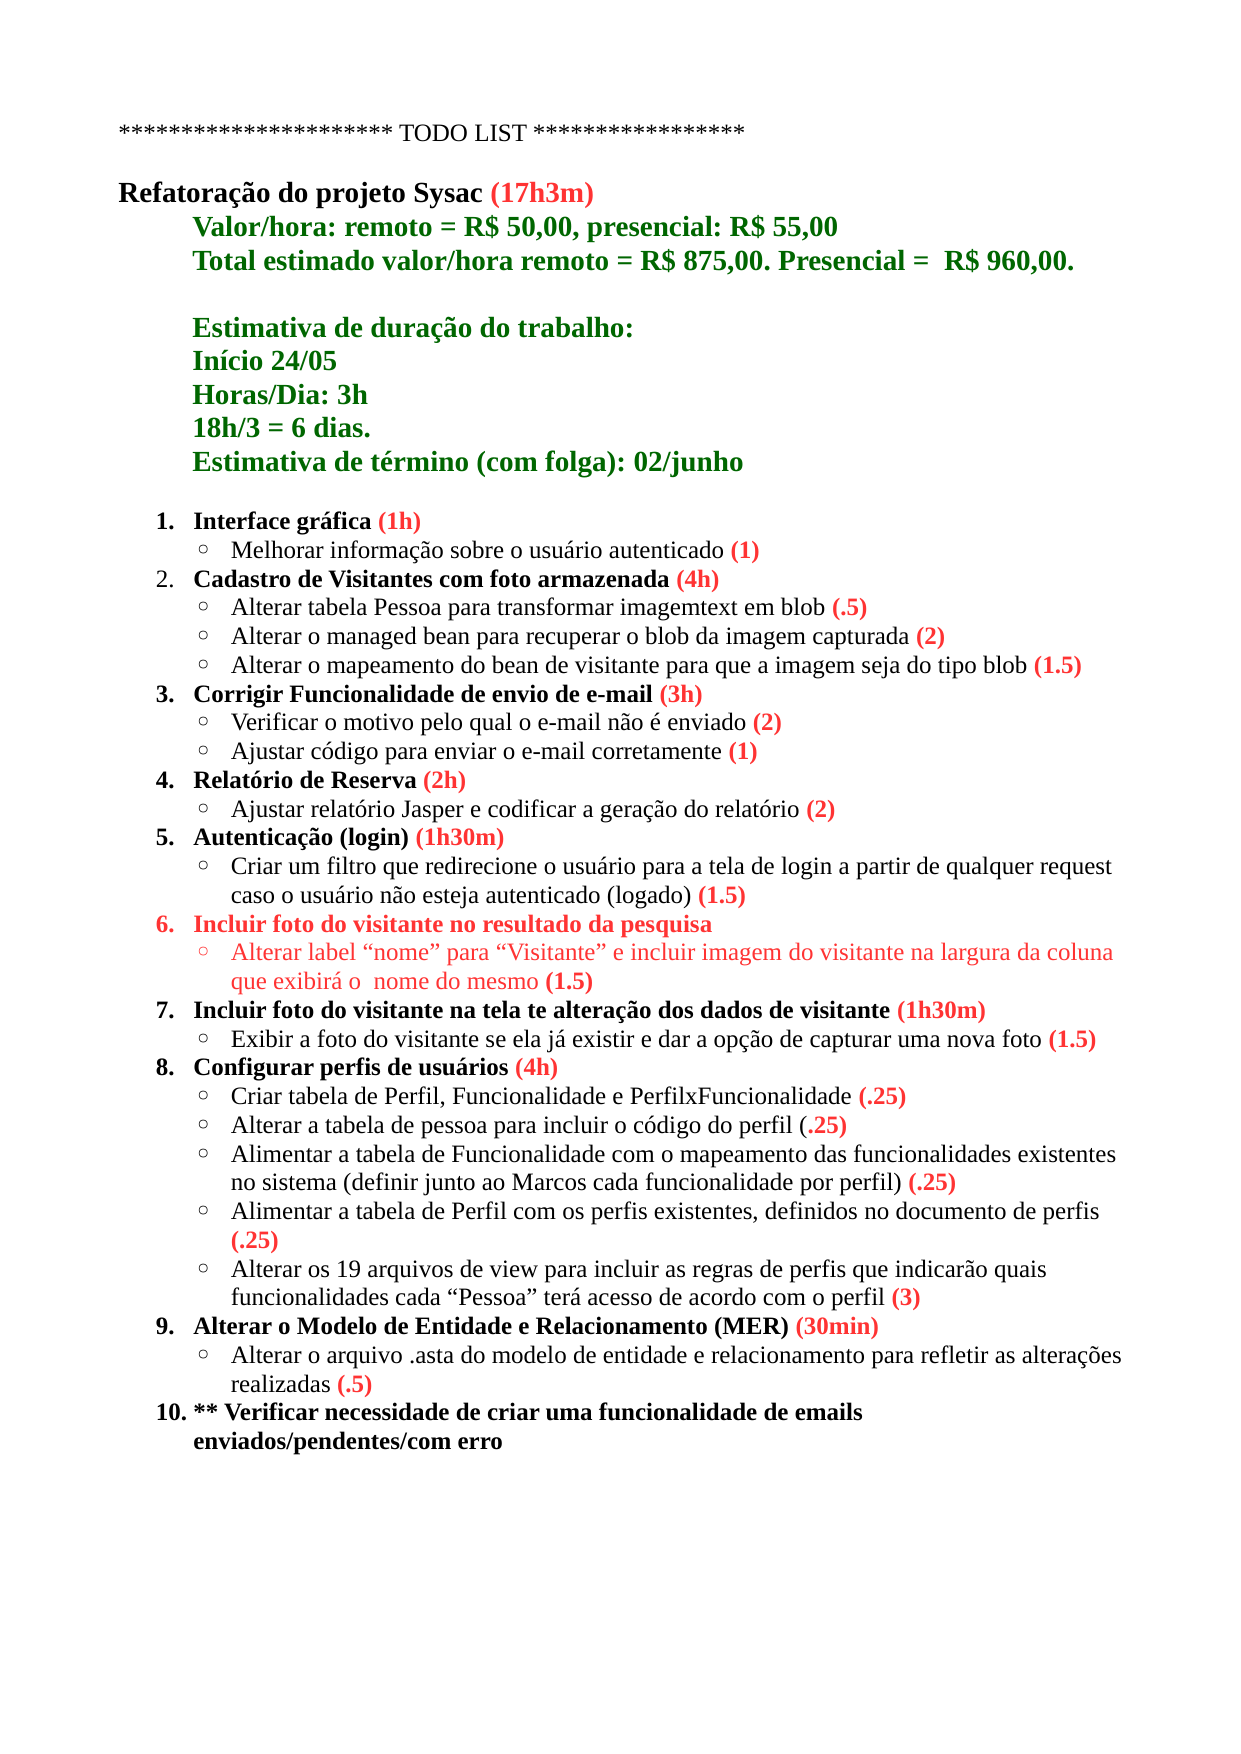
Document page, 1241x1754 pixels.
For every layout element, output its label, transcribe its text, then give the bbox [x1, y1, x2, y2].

list Criar tabela de Perfil, Funcionalidade e PerfilxFuncionalidade (.25) [193, 1081, 1122, 1110]
list Alterar label “nome” para “Visitante” e incluir imagem do visitante na largura da coluna que exibirá o nome do mesmo (1.5) [193, 937, 1122, 995]
list Incluir foto do visitante no resultado da pesquisa [156, 909, 1122, 937]
text 18h/3 = 6 dias. [118, 410, 1122, 444]
text Horas/Dia: 3h [118, 377, 1122, 410]
list Cadastro de Visitantes com foto armazenada (4h) [156, 564, 1122, 592]
list Verificar o motivo pelo qual o e-mail não é enviado (2) [193, 707, 1122, 736]
text Total estimado valor/hora remoto = R$ 875,00. Presencial = R$ 960,00. [118, 243, 1122, 276]
list Alterar o mapeamento do bean de visitante para que a imagem seja do tipo blob (1.5) [193, 650, 1122, 679]
list Alterar o Modelo de Entidade e Relacionamento (MER) (30min) [156, 1311, 1122, 1340]
list Alterar o arquivo .asta do modelo de entidade e relacionamento para refletir as alterações realizadas (.5) [193, 1340, 1122, 1397]
list Alterar o managed bean para recuperar o blob da imagem capturada (2) [193, 621, 1122, 650]
list Alimentar a tabela de Funcionalidade com o mapeamento das funcionalidades existentes no sistema (definir junto ao Marcos cada funcionalidade por perfil) (.25) [193, 1139, 1122, 1196]
list Corrigir Funcionalidade de envio de e-mail (3h) [156, 679, 1122, 707]
list Ajustar código para enviar o e-mail corretamente (1) [193, 736, 1122, 765]
text ********************** TODO LIST ***************** [118, 118, 1122, 147]
text Estimativa de término (com folga): 02/junho [118, 444, 1122, 477]
list Autenticação (login) (1h30m) [156, 822, 1122, 851]
list Ajustar relatório Jasper e codificar a geração do relatório (2) [193, 794, 1122, 822]
text Valor/hora: remoto = R$ 50,00, presencial: R$ 55,00 [118, 209, 1122, 243]
list Alterar a tabela de pessoa para incluir o código do perfil (.25) [193, 1110, 1122, 1139]
text Estimativa de duração do trabalho: [118, 310, 1122, 343]
list Exibir a foto do visitante se ela já existir e dar a opção de capturar uma nova foto (1.5) [193, 1024, 1122, 1052]
text Início 24/05 [118, 343, 1122, 377]
list Configurar perfis de usuários (4h) [156, 1052, 1122, 1081]
list Criar um filtro que redirecione o usuário para a tela de login a partir de qualquer request caso o usuário não esteja autenticado (logado) (1.5) [193, 851, 1122, 909]
list Interface gráfica (1h) [156, 506, 1122, 535]
list Melhorar informação sobre o usuário autenticado (1) [193, 535, 1122, 564]
text Refatoração do projeto Sysac (17h3m) [118, 176, 1122, 209]
list ** Verificar necessidade de criar uma funcionalidade de emails enviados/pendentes/com erro [156, 1397, 1122, 1455]
list Incluir foto do visitante na tela te alteração dos dados de visitante (1h30m) [156, 995, 1122, 1024]
list Alterar tabela Pessoa para transformar imagemtext em blob (.5) [193, 592, 1122, 621]
list Alimentar a tabela de Perfil com os perfis existentes, definidos no documento de perfis (.25) [193, 1196, 1122, 1254]
list Relatório de Reserva (2h) [156, 765, 1122, 794]
list Alterar os 19 arquivos de view para incluir as regras de perfis que indicarão quais funcionalidades cada “Pessoa” terá acesso de acordo com o perfil (3) [193, 1254, 1122, 1311]
